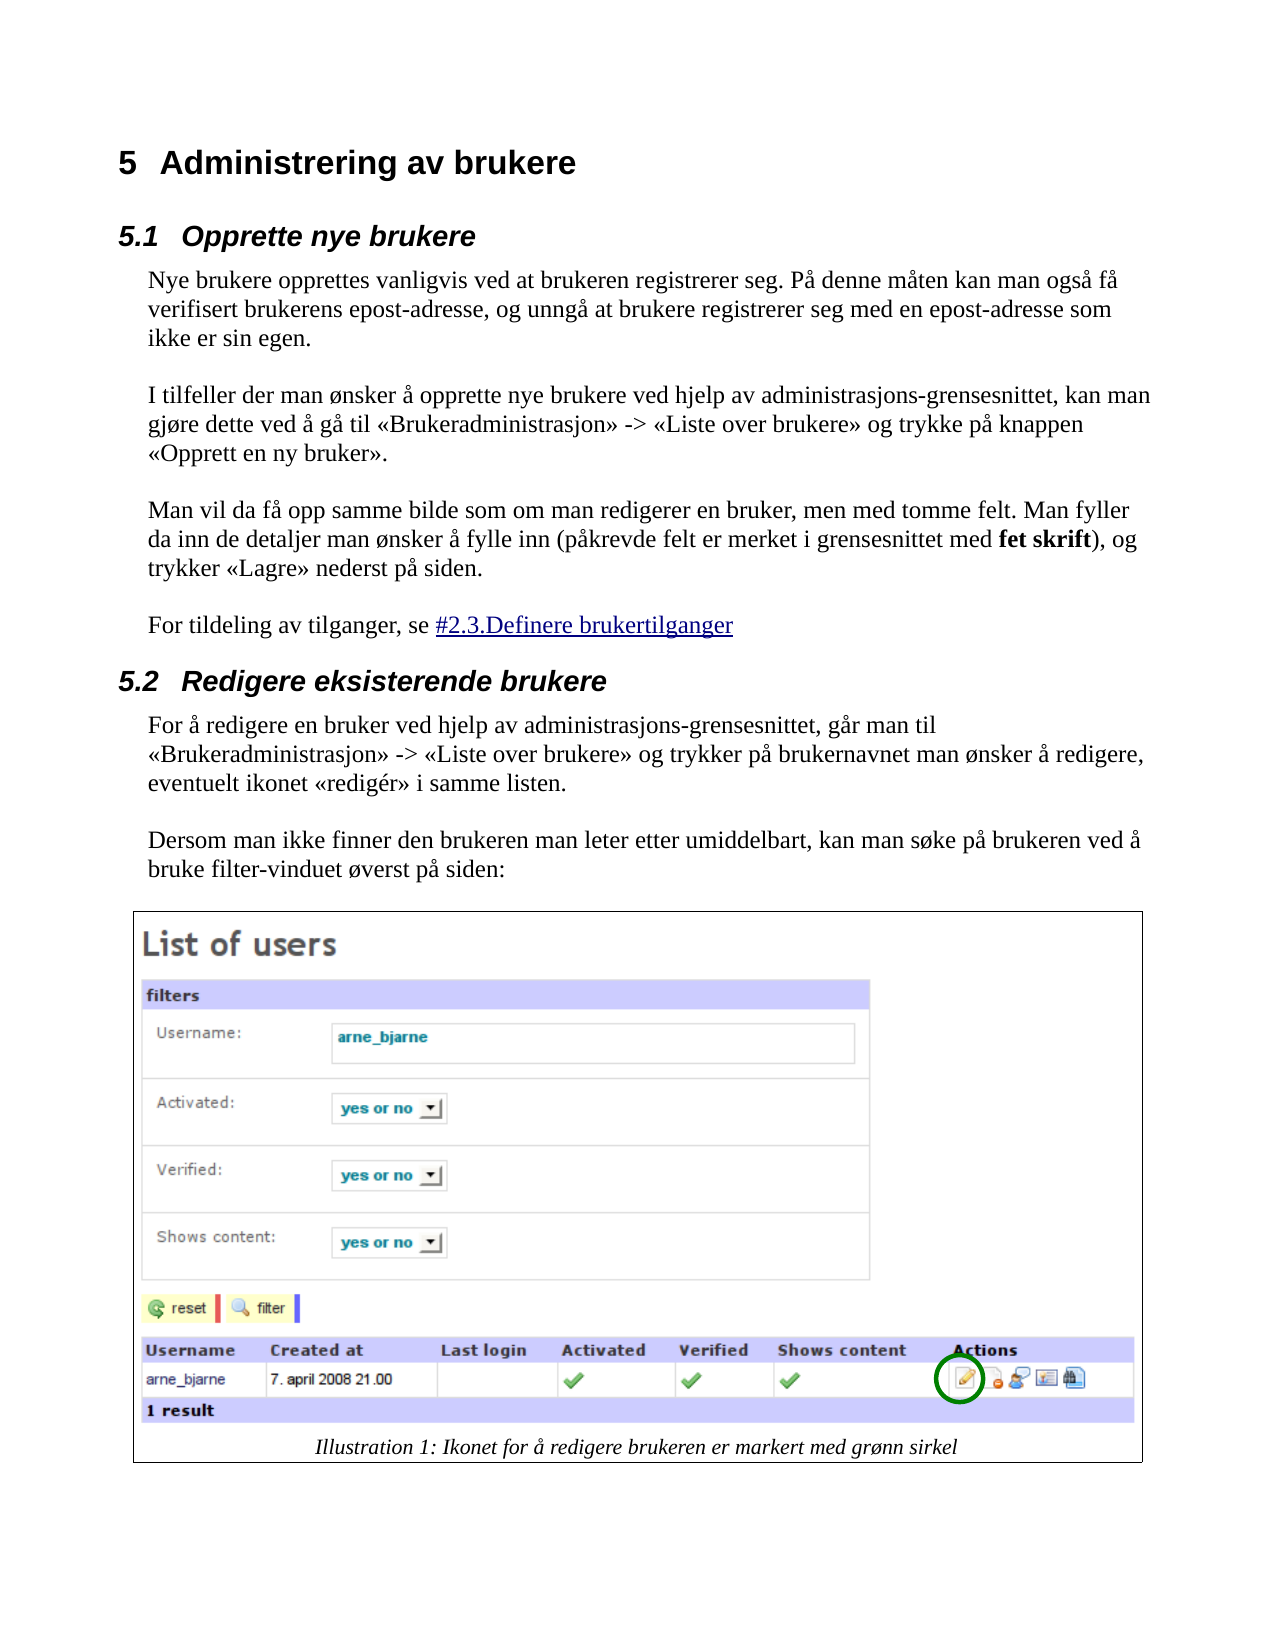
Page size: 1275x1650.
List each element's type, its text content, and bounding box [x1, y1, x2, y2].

text Man vil da få opp samme bilde som om man redigerer en bruker, men med tomme felt. Man fyller da inn de detaljer man ønsker å fylle inn (påkrevde felt er merket i grensesnittet med fet skrift), og trykker «Lagre» nederst på siden. [148, 495, 1157, 582]
text For tildeling av tilganger, se #2.3.Definere brukertilganger [148, 610, 1157, 639]
subtitle Redigere eksisterende brukere [118, 664, 1157, 698]
subtitle Administrering av brukere [118, 143, 1157, 182]
text I tilfeller der man ønsker å opprette nye brukere ved hjelp av administrasjons-grensesnittet, kan man gjøre dette ved å gå til «Brukeradministrasjon» -> «Liste over brukere» og trykke på knappen «Opprett en ny bruker». [148, 380, 1157, 467]
picture [136, 927, 1140, 1434]
text Nye brukere opprettes vanligvis ved at brukeren registrerer seg. På denne måten kan man også få verifisert brukerens epost-adresse, og unngå at brukere registrerer seg med en epost-adresse som ikke er sin egen. [148, 265, 1157, 352]
text Dersom man ikke finner den brukeren man leter etter umiddelbart, kan man søke på brukeren ved å bruke filter-vinduet øverst på siden: [148, 825, 1157, 883]
subtitle Opprette nye brukere [118, 219, 1157, 253]
text Illustration 1: Ikonet for å redigere brukeren er markert med grønn sirkel [136, 1434, 1139, 1459]
text For å redigere en bruker ved hjelp av administrasjons-grensesnittet, går man til «Brukeradministrasjon» -> «Liste over brukere» og trykker på brukernavnet man ønsker å redigere, eventuelt ikonet «redigér» i samme listen. [148, 710, 1157, 796]
